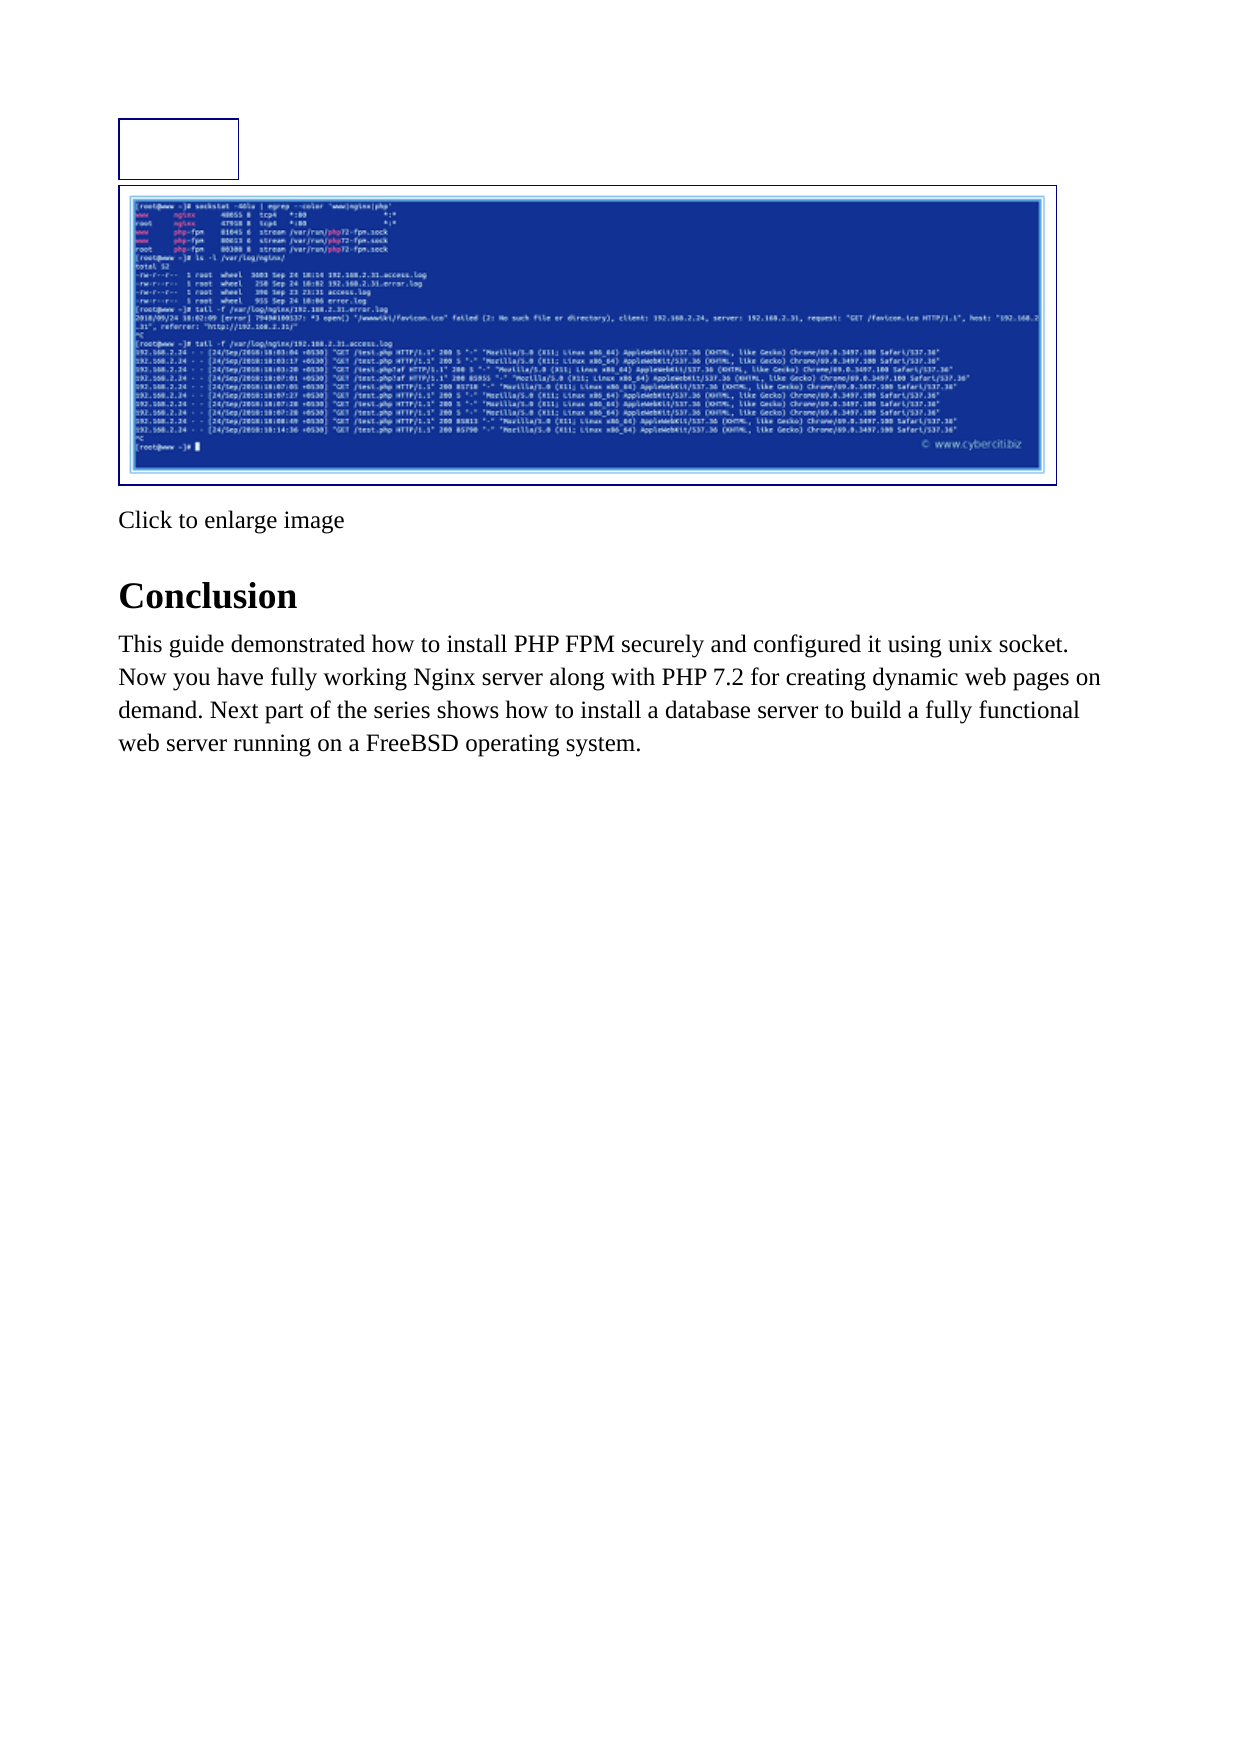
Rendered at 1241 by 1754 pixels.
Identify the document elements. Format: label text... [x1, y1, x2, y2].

text Click to enlarge image [118, 505, 1122, 534]
subtitle Conclusion [118, 573, 1122, 616]
text This guide demonstrated how to install PHP FPM securely and configured it using unix socket. Now you have fully working Nginx server along with PHP 7.2 for creating dynamic web pages on demand. Next part of the series shows how to install a database server to build a fully functional web server running on a FreeBSD operating system. [118, 629, 1122, 757]
picture [120, 186, 1056, 484]
